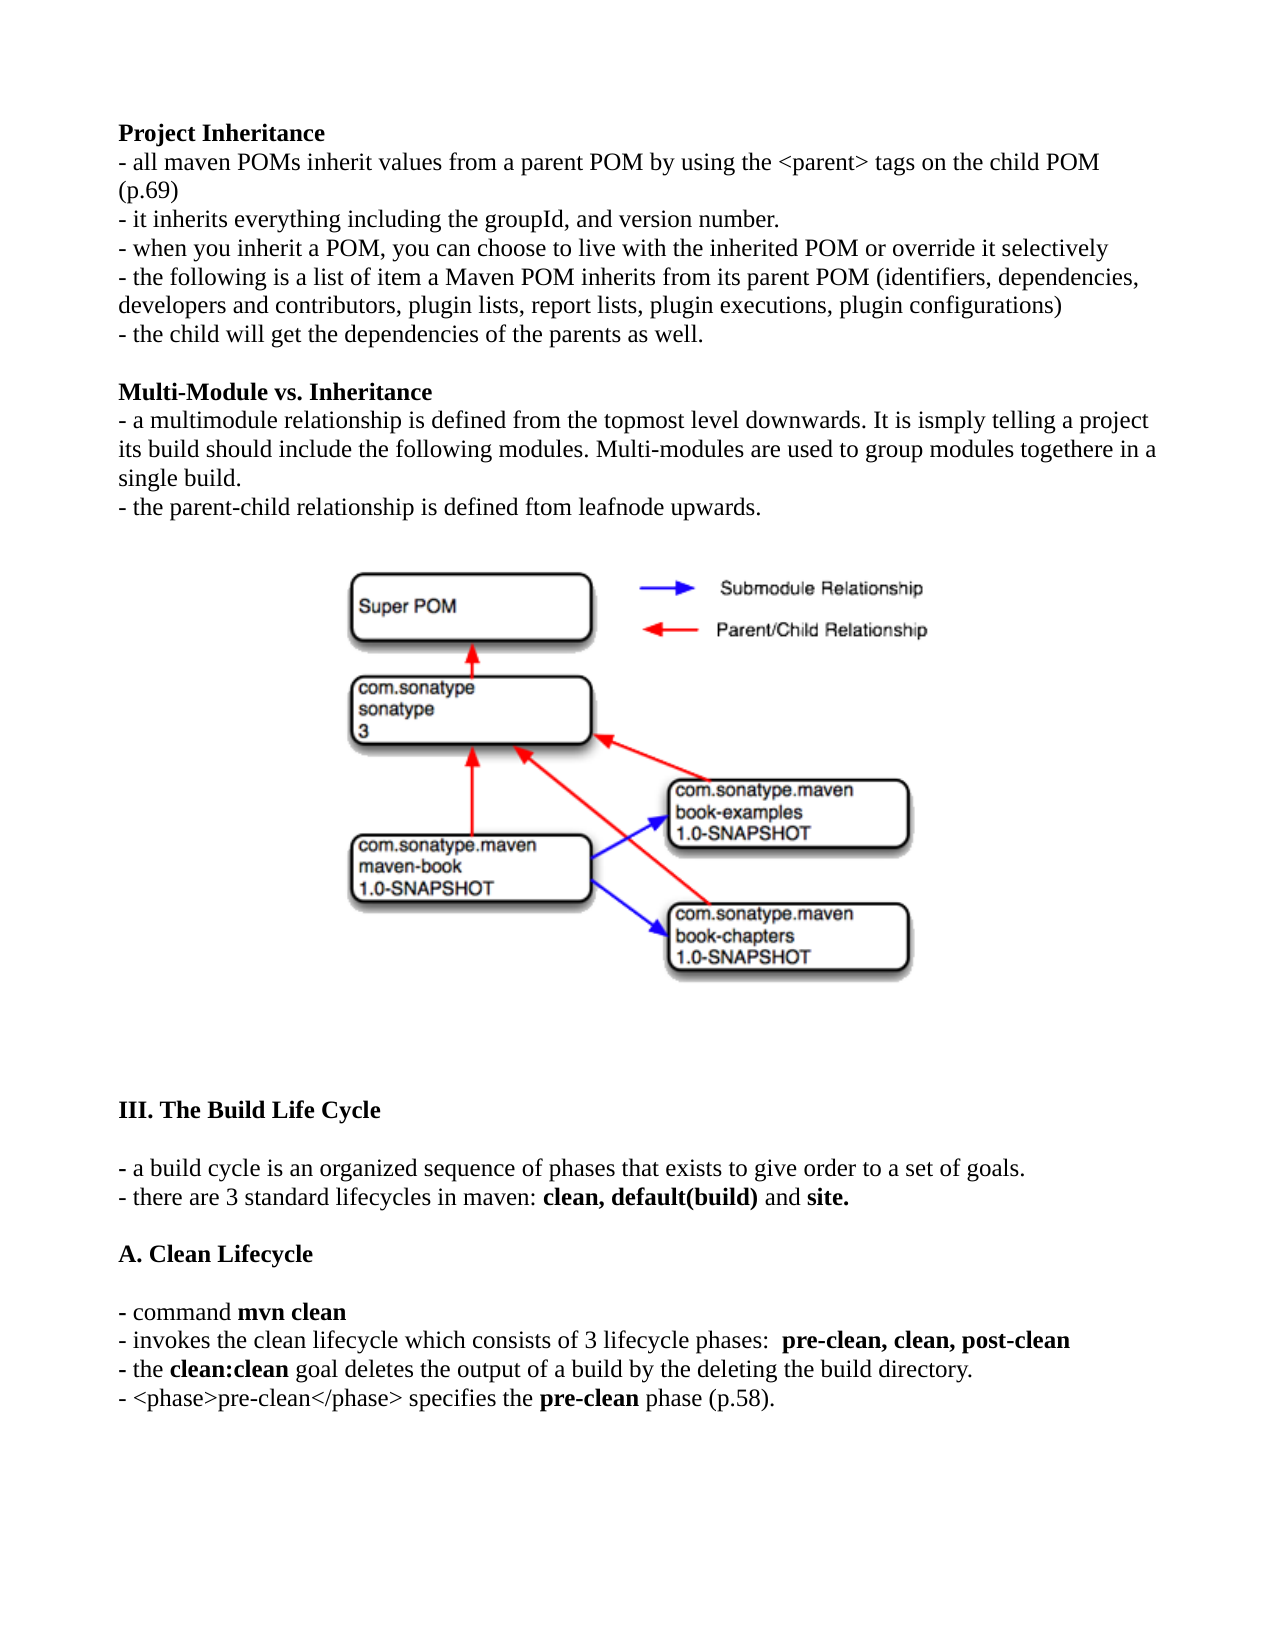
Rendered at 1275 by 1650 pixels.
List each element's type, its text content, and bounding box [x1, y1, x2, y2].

text - all maven POMs inherit values from a parent POM by using the <parent> tags on the child POM (p.69) [118, 147, 1157, 204]
text - a build cycle is an organized sequence of phases that exists to give order to a set of goals. [118, 1153, 1157, 1182]
picture [321, 549, 954, 1009]
text - there are 3 standard lifecycles in maven: clean, default(build) and site. [118, 1182, 1157, 1211]
text A. Clean Lifecycle [118, 1239, 1157, 1268]
text - a multimodule relationship is defined from the topmost level downwards. It is ismply telling a project its build should include the following modules. Multi-modules are used to group modules togethere in a single build. [118, 406, 1157, 492]
text - <phase>pre-clean</phase> specifies the pre-clean phase (p.58). [118, 1383, 1157, 1412]
text - it inherits everything including the groupId, and version number. [118, 204, 1157, 233]
text Project Inheritance [118, 118, 1157, 147]
text - the parent-child relationship is defined ftom leafnode upwards. [118, 492, 1157, 521]
text - when you inherit a POM, you can choose to live with the inherited POM or override it selectively [118, 233, 1157, 262]
text - command mvn clean [118, 1297, 1157, 1326]
text - the clean:clean goal deletes the output of a build by the deleting the build directory. [118, 1354, 1157, 1383]
text III. The Build Life Cycle [118, 1096, 1157, 1124]
text Multi-Module vs. Inheritance [118, 377, 1157, 406]
text - the following is a list of item a Maven POM inherits from its parent POM (identifiers, dependencies, developers and contributors, plugin lists, report lists, plugin executions, plugin configurations) [118, 262, 1157, 319]
text - the child will get the dependencies of the parents as well. [118, 319, 1157, 348]
text - invokes the clean lifecycle which consists of 3 lifecycle phases: pre-clean, clean, post-clean [118, 1326, 1157, 1354]
